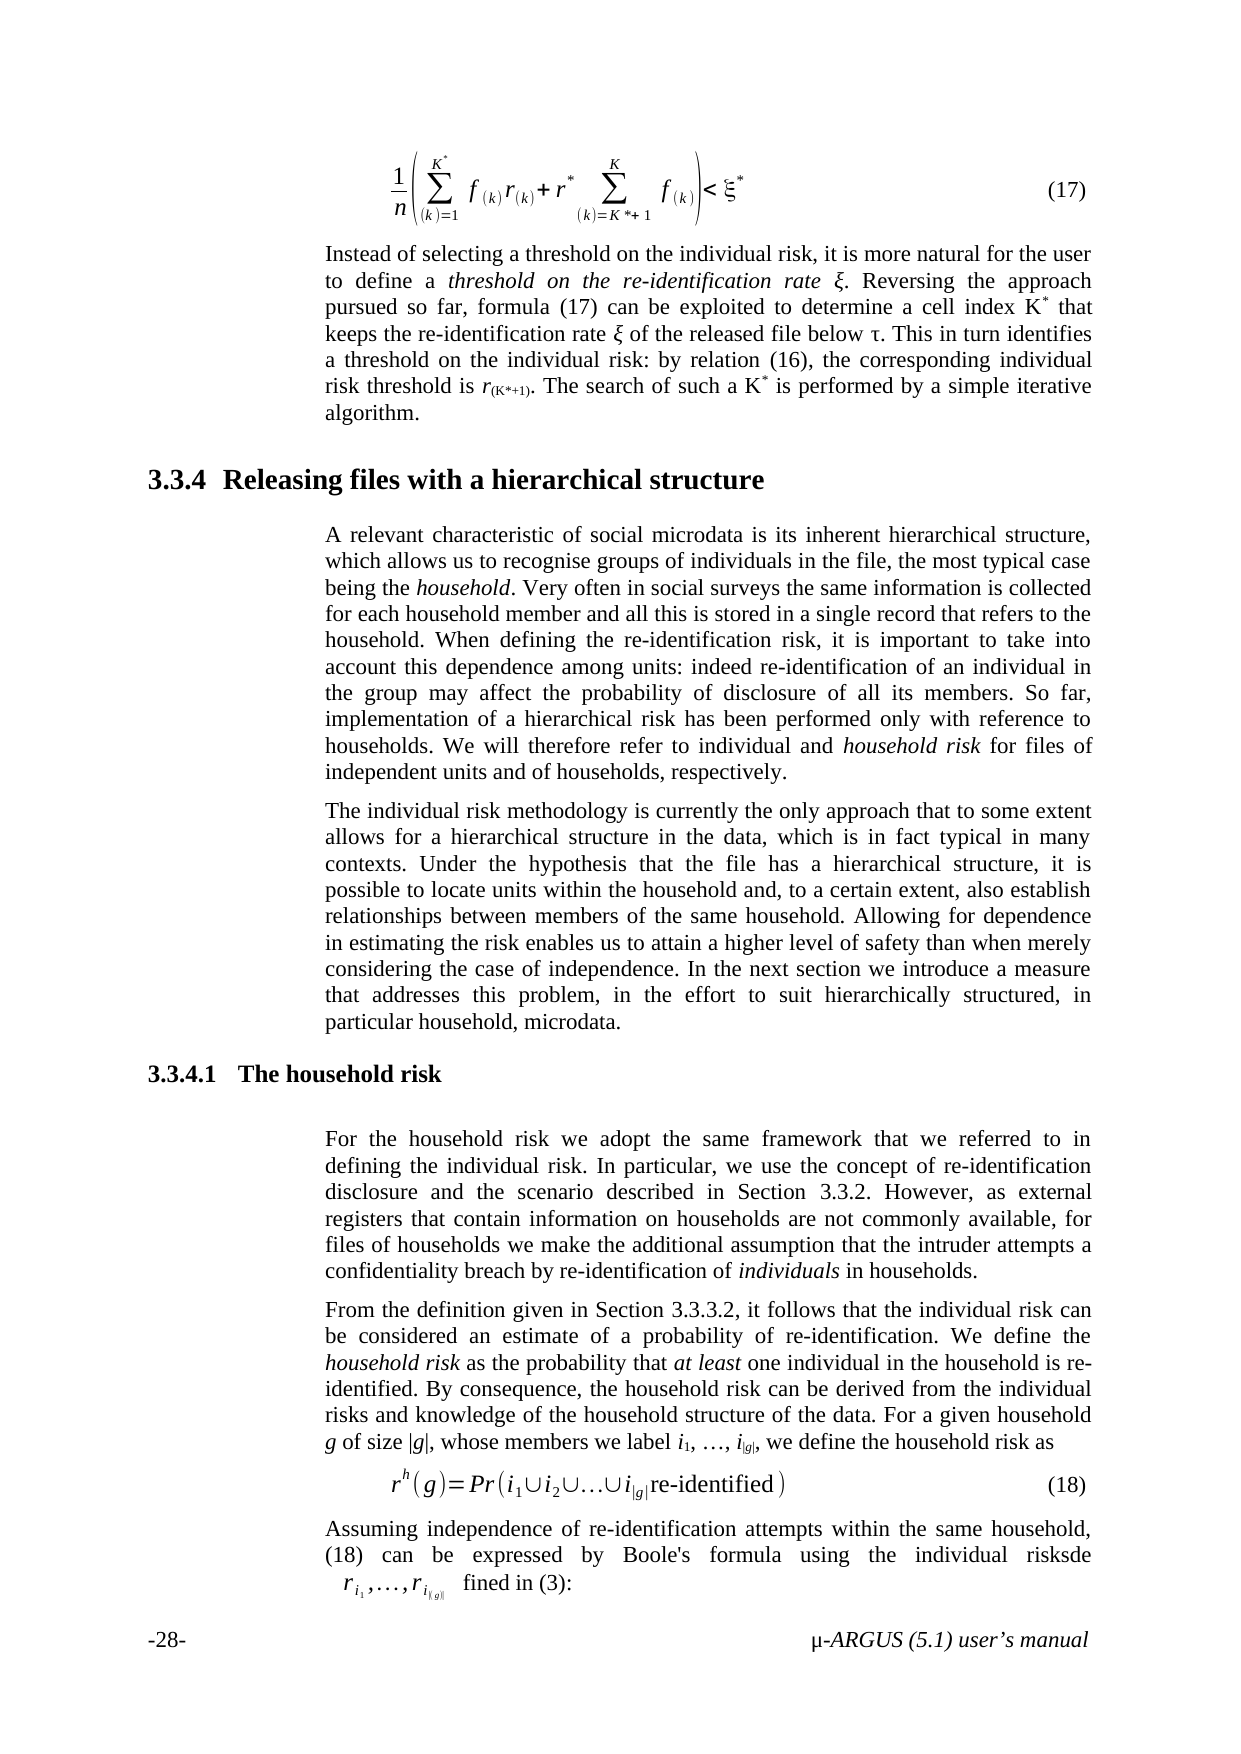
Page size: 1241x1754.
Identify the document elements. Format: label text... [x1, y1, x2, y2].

text A relevant characteristic of social microdata is its inherent hierarchical structure, which allows us to recognise groups of individuals in the file, the most typical case being the household. Very often in social surveys the same information is collected for each household member and all this is stored in a single record that refers to the household. When defining the re-identification risk, it is important to take into account this dependence among units: indeed re-identification of an individual in the group may affect the probability of disclosure of all its members. So far, implementation of a hierarchical risk has been performed only with reference to households. We will therefore refer to individual and household risk for files of independent units and of households, respectively. [325, 521, 1092, 784]
subtitle The household risk [148, 1059, 1092, 1088]
text (17) [325, 150, 1092, 228]
text Instead of selecting a threshold on the individual risk, it is more natural for the user to define a threshold on the re-identification rate ξ. Reversing the approach pursued so far, formula (17) can be exploited to determine a cell index K* that keeps the re-identification rate ξ of the released file below τ. This in turn identifies a threshold on the individual risk: by relation (16), the corresponding individual risk threshold is r(K*+1). The search of such a K* is performed by a simple iterative algorithm. [325, 241, 1092, 425]
text (18) [325, 1467, 1092, 1502]
text From the definition given in Section 3.3.3.2, it follows that the individual risk can be considered an estimate of a probability of re-identification. We define the household risk as the probability that at least one individual in the household is re-identified. By consequence, the household risk can be derived from the individual risks and knowledge of the household structure of the data. For a given household g of size |g|, whose members we label i1, …, i|g|, we define the household risk as [325, 1296, 1092, 1454]
text For the household risk we adopt the same framework that we referred to in defining the individual risk. In particular, we use the concept of re-identification disclosure and the scenario described in Section 3.3.2. However, as external registers that contain information on households are not commonly available, for files of households we make the additional assumption that the intruder attempts a confidentiality breach by re-identification of individuals in households. [325, 1126, 1092, 1284]
text The individual risk methodology is currently the only approach that to some extent allows for a hierarchical structure in the data, which is in fact typical in many contexts. Under the hypothesis that the file has a hierarchical structure, it is possible to locate units within the household and, to a certain extent, also establish relationships between members of the same household. Allowing for dependence in estimating the risk enables us to attain a higher level of safety than when merely considering the case of independence. In the next section we introduce a measure that addresses this problem, in the effort to suit hierarchically structured, in particular household, microdata. [325, 797, 1092, 1034]
subtitle Releasing files with a hierarchical structure [148, 462, 1092, 496]
text Assuming independence of re-identification attempts within the same household, (18) can be expressed by Boole's formula using the individual risksdefined in (3): [325, 1515, 1092, 1602]
